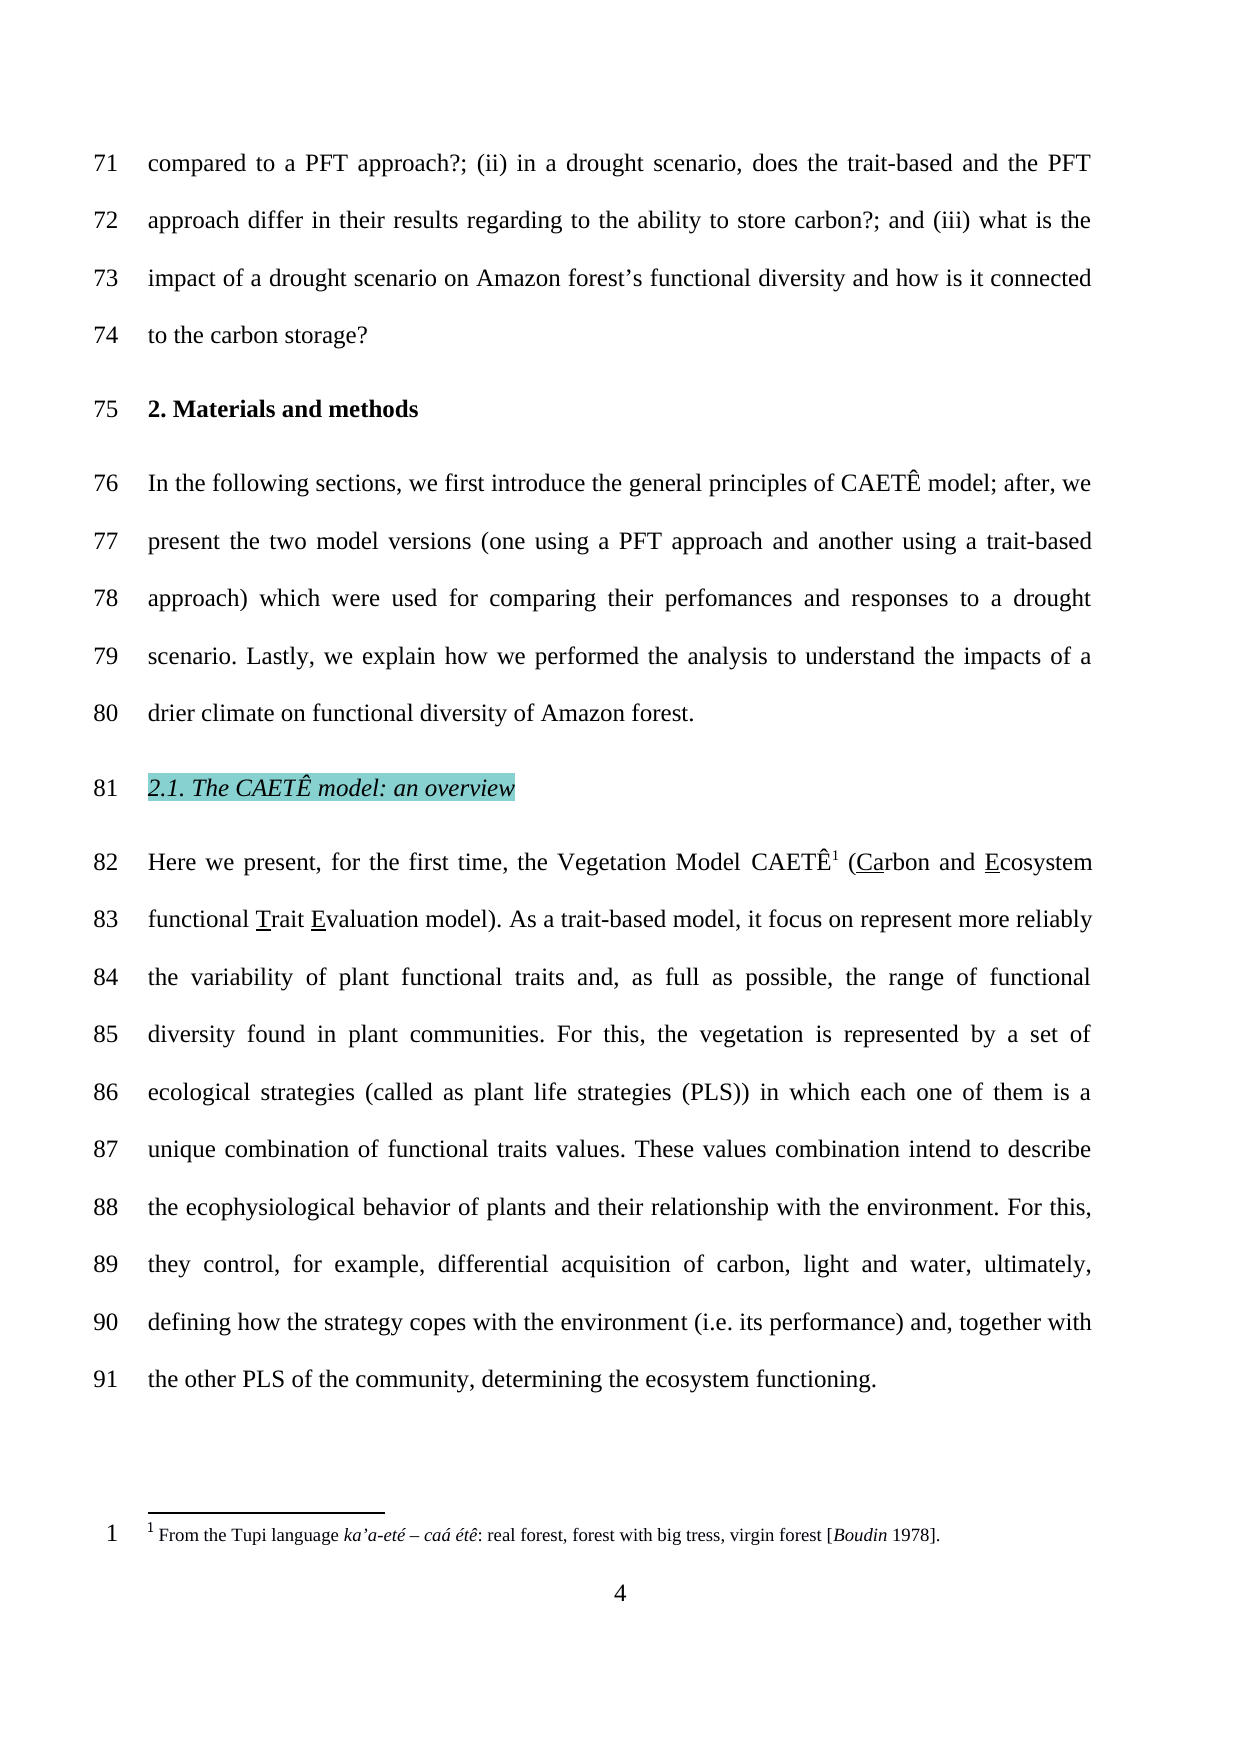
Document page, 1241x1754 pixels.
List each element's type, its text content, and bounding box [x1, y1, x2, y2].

text In the following sections, we first introduce the general principles of CAETÊ model; after, we present the two model versions (one using a PFT approach and another using a trait-based approach) which were used for comparing their perfomances and responses to a drought scenario. Lastly, we explain how we performed the analysis to understand the impacts of a drier climate on functional diversity of Amazon forest. [148, 468, 1093, 727]
text Here we present, for the first time, the Vegetation Model CAETÊ (Carbon and Ecosystem functional Trait Evaluation model). As a trait-based model, it focus on represent more reliably the variability of plant functional traits and, as full as possible, the range of functional diversity found in plant communities. For this, the vegetation is represented by a set of ecological strategies (called as plant life strategies (PLS)) in which each one of them is a unique combination of functional traits values. These values combination intend to describe the ecophysiological behavior of plants and their relationship with the environment. For this, they control, for example, differential acquisition of carbon, light and water, ultimately, defining how the strategy copes with the environment (i.e. its performance) and, together with the other PLS of the community, determining the ecosystem functioning. [148, 847, 1093, 1393]
text 2. Materials and methods [148, 394, 1093, 423]
text compared to a PFT approach?; (ii) in a drought scenario, does the trait-based and the PFT approach differ in their results regarding to the ability to store carbon?; and (iii) what is the impact of a drought scenario on Amazon forest’s functional diversity and how is it connected to the carbon storage? [148, 148, 1093, 349]
text From the Tupi language ka’a-eté – caá étê: real forest, forest with big tress, virgin forest [Boudin 1978]. [148, 1519, 1093, 1548]
text 2.1. The CAETÊ model: an overview [148, 773, 1093, 801]
